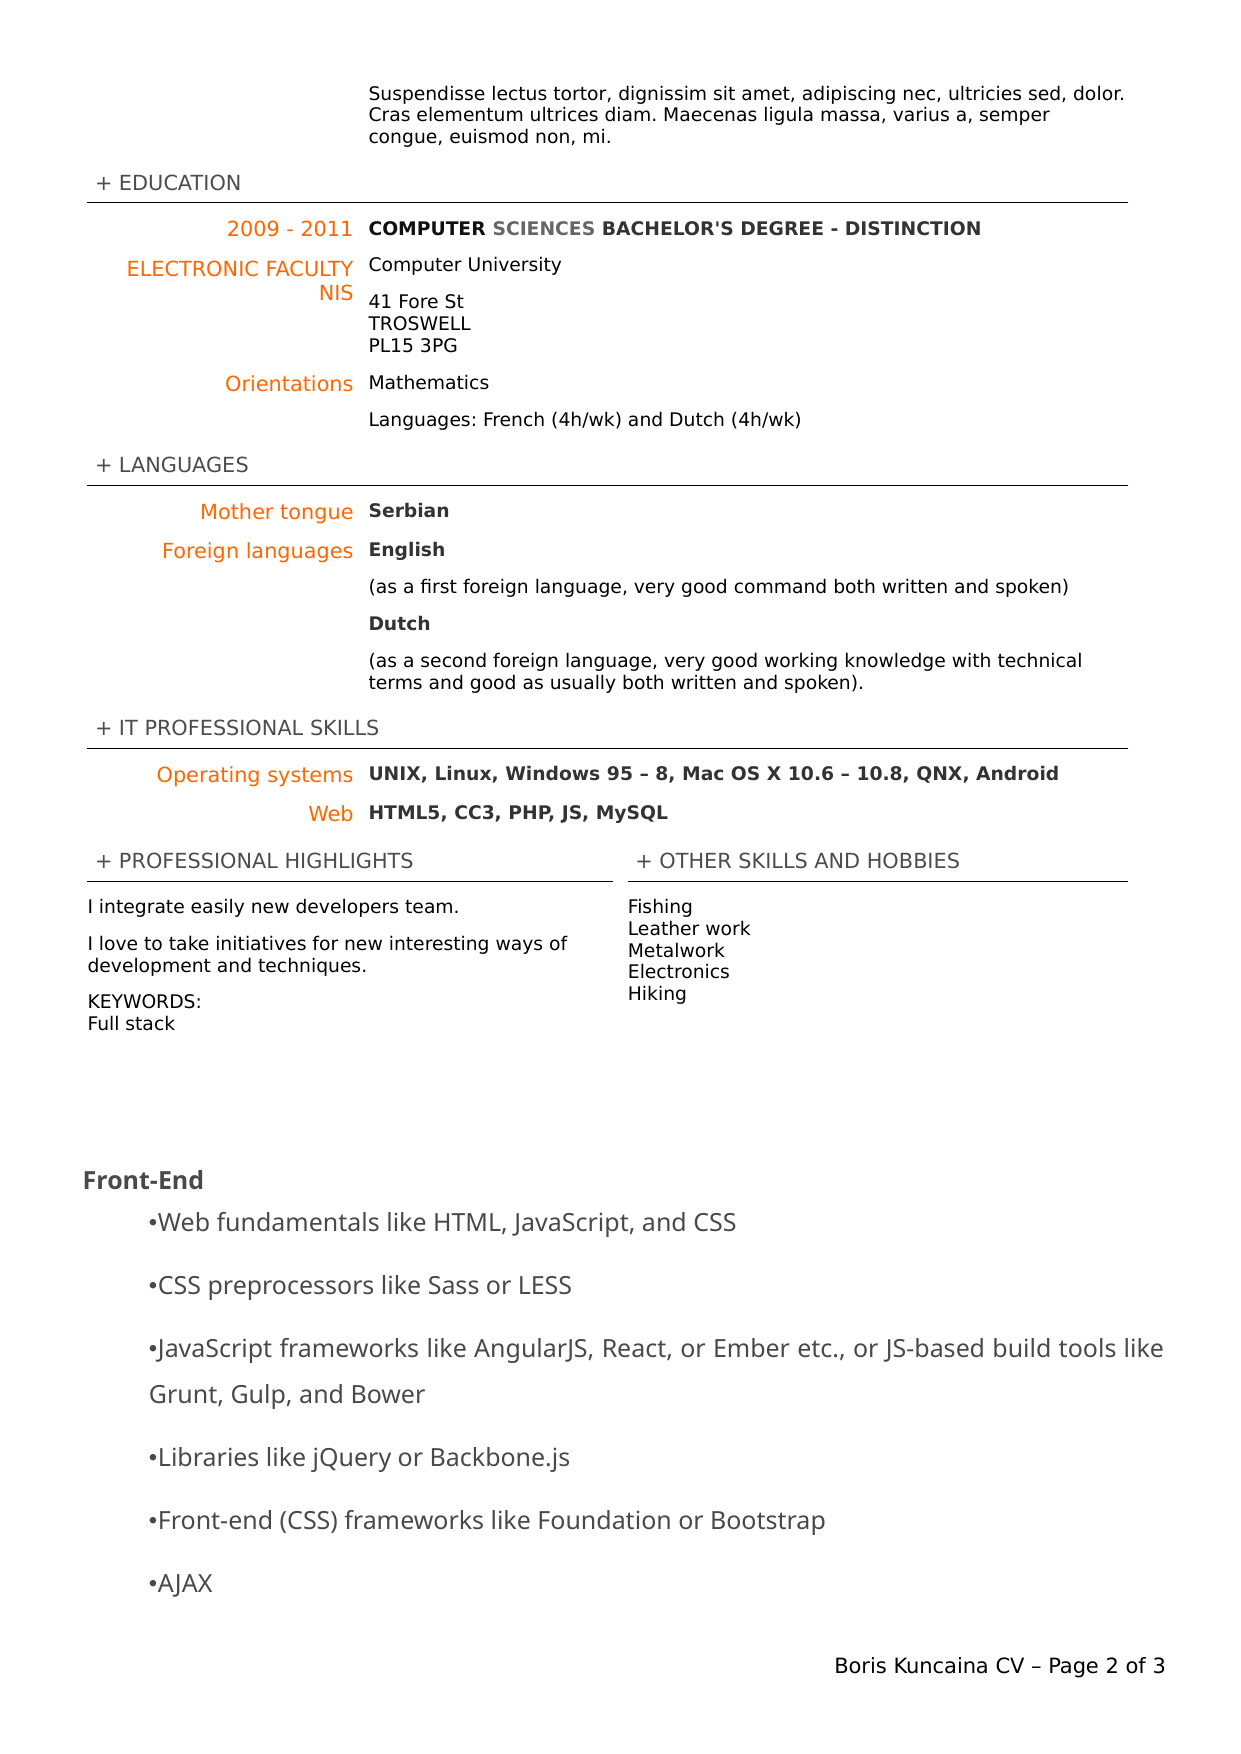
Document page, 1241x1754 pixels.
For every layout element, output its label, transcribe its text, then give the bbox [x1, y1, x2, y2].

table_cell Mother tongue [80, 493, 361, 532]
table_cell 2009 - 2011 ELECTRONIC FACULTY NIS [80, 210, 361, 364]
table_cell Orientations [80, 364, 361, 438]
table_cell + EDUCATION [80, 156, 1136, 210]
table_cell I integrate easily new developers team. I love to take initiatives for new interesting ways of development and techniques. KEYWORDS: Full stack [80, 889, 620, 1102]
table_cell HTML5, CC3, PHP, JS, MySQL [361, 795, 1136, 834]
table_cell Foreign languages [80, 532, 361, 701]
table_cell + OTHER SKILLS AND HOBBIES [620, 834, 1136, 888]
table_cell Serbian [361, 493, 1136, 532]
table_cell Mathematics Languages: French (4h/wk) and Dutch (4h/wk) [361, 364, 1136, 438]
subtitle Front-End [82, 1163, 1158, 1197]
list Libraries like jQuery or Backbone.js [75, 1440, 1166, 1474]
table_cell COMPUTER SCIENCES BACHELOR'S DEGREE - DISTINCTION Computer University 41 Fore St TROSWELL PL15 3PG [361, 210, 1136, 364]
table_cell Web [80, 795, 361, 834]
list CSS preprocessors like Sass or LESS [75, 1268, 1166, 1302]
list JavaScript frameworks like AngularJS, React, or Ember etc., or JS-based build tools like Grunt, Gulp, and Bower [75, 1331, 1166, 1411]
list Web fundamentals like HTML, JavaScript, and CSS [75, 1204, 1166, 1238]
table_cell English (as a first foreign language, very good command both written and spoken) Dutch (as a second foreign language, very good working knowledge with technical terms and good as usually both written and spoken). [361, 532, 1136, 701]
table_cell Fishing Leather work Metalwork Electronics Hiking [620, 889, 1136, 1102]
table_cell UNIX, Linux, Windows 95 – 8, Mac OS X 10.6 – 10.8, QNX, Android [361, 756, 1136, 795]
table_cell + LANGUAGES [80, 438, 1136, 492]
table_cell [80, 75, 361, 156]
list Front-end (CSS) frameworks like Foundation or Bootstrap [75, 1503, 1166, 1537]
table_cell + IT PROFESSIONAL SKILLS [80, 701, 1136, 756]
table_cell Operating systems [80, 756, 361, 795]
list AJAX [75, 1566, 1166, 1600]
table_cell Suspendisse lectus tortor, dignissim sit amet, adipiscing nec, ultricies sed, dolor. Cras elementum ultrices diam. Maecenas ligula massa, varius a, semper congue, euismod non, mi. [361, 75, 1136, 156]
table_cell + PROFESSIONAL HIGHLIGHTS [80, 834, 620, 888]
